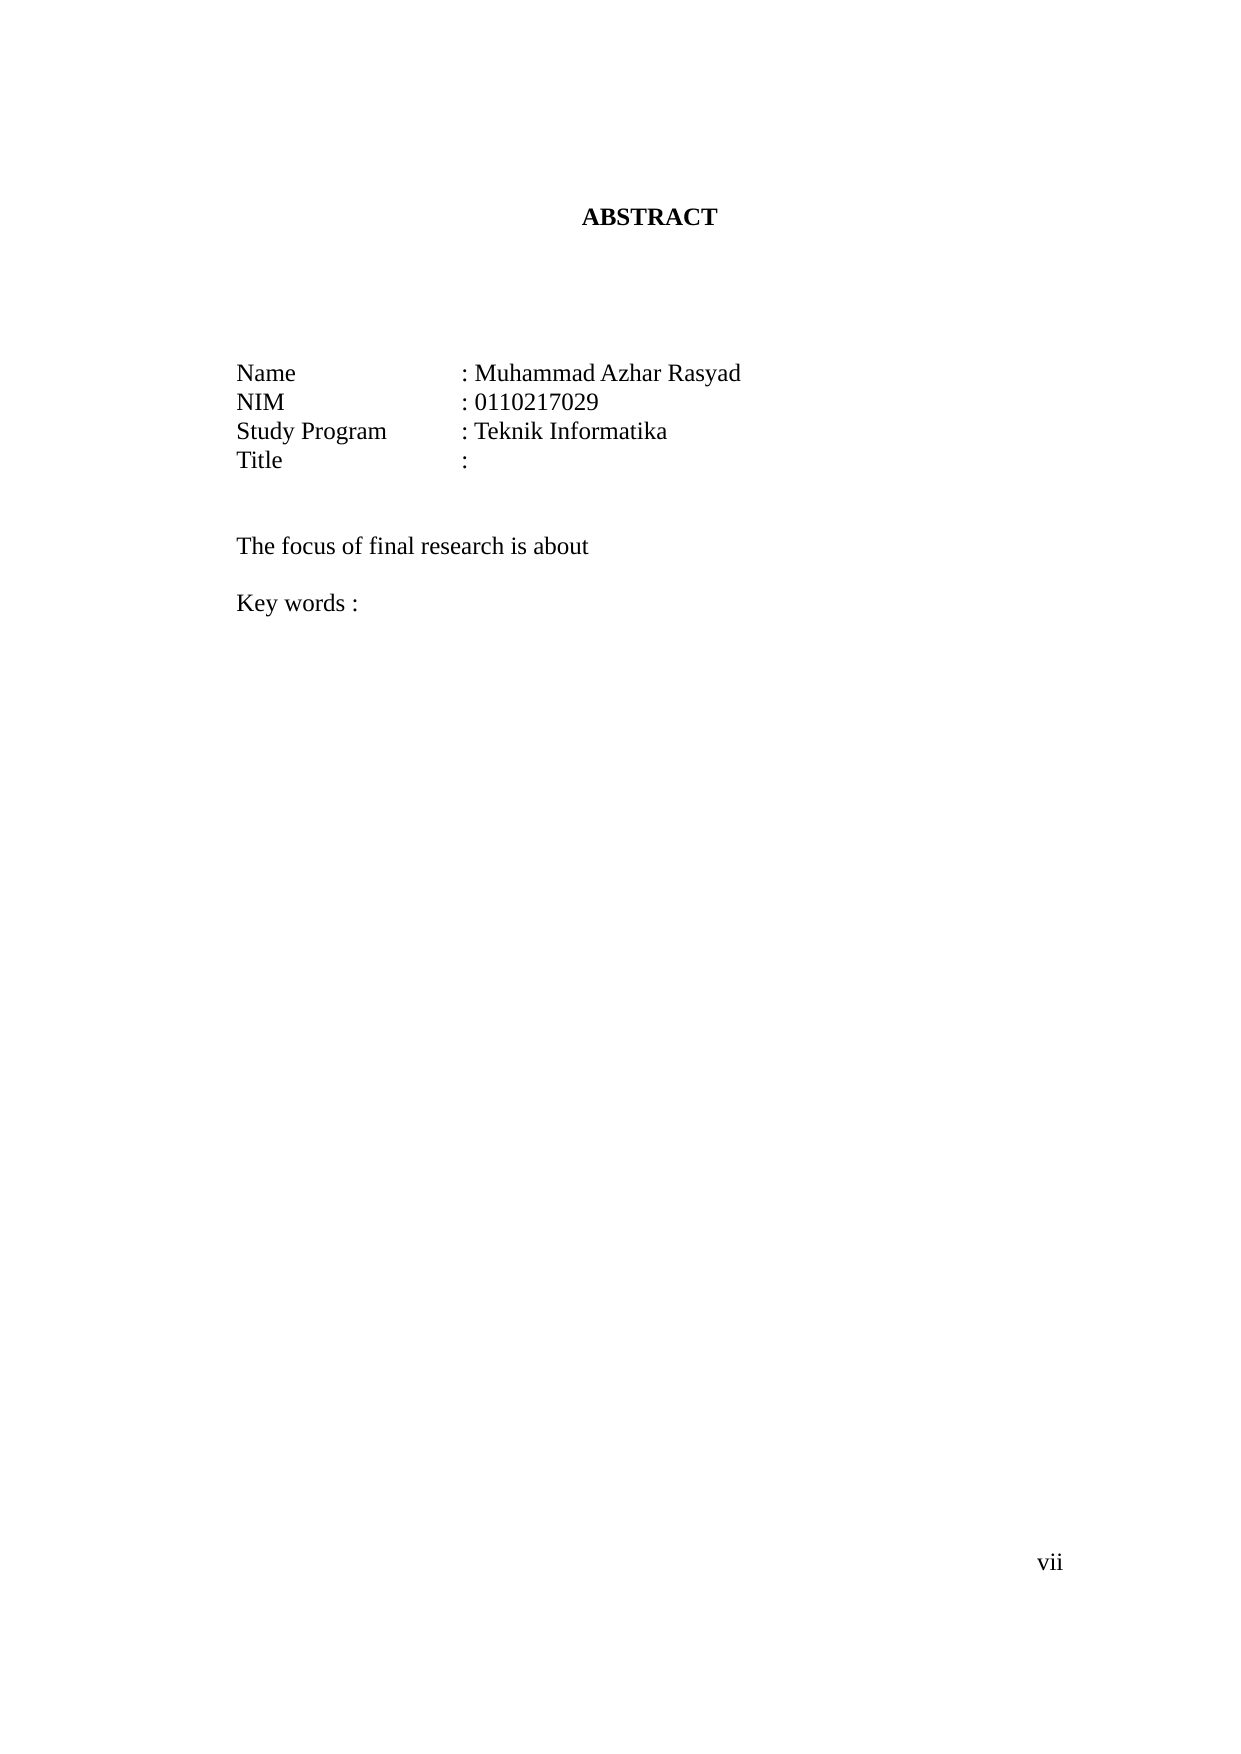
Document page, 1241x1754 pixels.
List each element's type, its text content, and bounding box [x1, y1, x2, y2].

text Title : [236, 445, 1063, 473]
text Key words : [236, 588, 1063, 617]
subtitle ABSTRACT [236, 202, 1063, 231]
text Study Program : Teknik Informatika [236, 416, 1063, 445]
text NIM : 0110217029 [236, 387, 1063, 416]
text The focus of final research is about [236, 531, 1063, 560]
text Name : Muhammad Azhar Rasyad [236, 358, 1063, 387]
